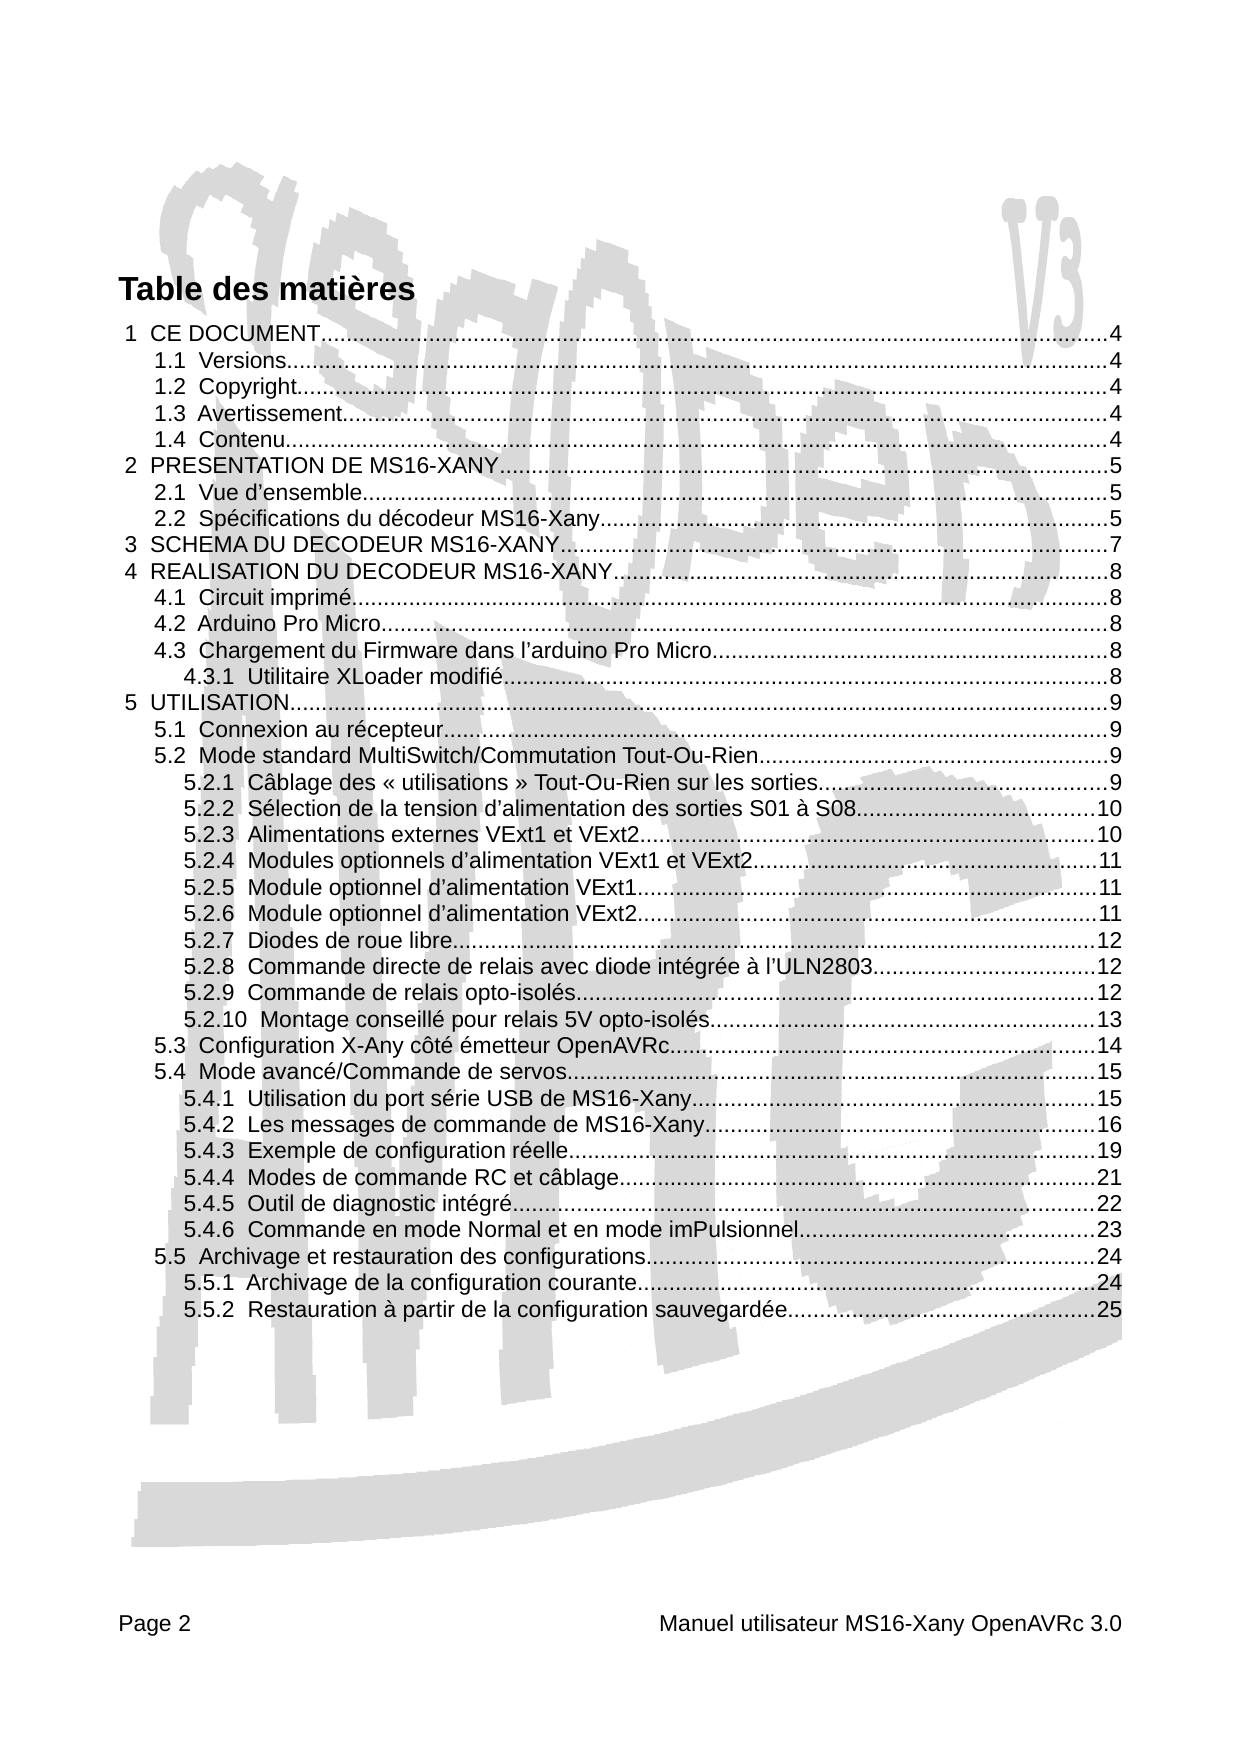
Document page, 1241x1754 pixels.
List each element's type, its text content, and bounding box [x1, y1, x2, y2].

text 5.5 Archivage et restauration des configurations 24 [148, 1243, 1122, 1269]
text 5.2.1 Câblage des « utilisations » Tout-Ou-Rien sur les sorties 9 [177, 768, 1122, 795]
text 5.5.1 Archivage de la configuration courante 24 [177, 1269, 1122, 1296]
text 5.1 Connexion au récepteur 9 [148, 716, 1122, 742]
text 2.1 Vue d’ensemble 5 [148, 478, 1122, 505]
text 1.2 Copyright 4 [148, 373, 1122, 399]
text 5.2.4 Modules optionnels d’alimentation VExt1 et VExt2 11 [177, 847, 1122, 874]
text 1.4 Contenu 4 [148, 426, 1122, 452]
text 5.2.9 Commande de relais opto-isolés 12 [177, 979, 1122, 1006]
text 5.2.7 Diodes de roue libre 12 [177, 927, 1122, 953]
text 5.4.1 Utilisation du port série USB de MS16-Xany 15 [177, 1085, 1122, 1111]
text 5.4 Mode avancé/Commande de servos 15 [148, 1058, 1122, 1085]
text 5.2 Mode standard MultiSwitch/Commutation Tout-Ou-Rien 9 [148, 742, 1122, 768]
text 5.2.8 Commande directe de relais avec diode intégrée à l’ULN2803 12 [177, 953, 1122, 979]
text 5.2.5 Module optionnel d’alimentation VExt1 11 [177, 874, 1122, 900]
text 5.4.3 Exemple de configuration réelle 19 [177, 1137, 1122, 1164]
text 5.4.5 Outil de diagnostic intégré 22 [177, 1190, 1122, 1216]
subtitle Table des matières [118, 269, 1122, 308]
text 4.1 Circuit imprimé 8 [148, 584, 1122, 610]
text 4.3.1 Utilitaire XLoader modifié 8 [177, 663, 1122, 689]
text 5.4.6 Commande en mode Normal et en mode imPulsionnel 23 [177, 1216, 1122, 1243]
text 3 SCHEMA DU DECODEUR MS16-XANY 7 [118, 531, 1122, 558]
text 5.4.4 Modes de commande RC et câblage 21 [177, 1164, 1122, 1190]
text 1.3 Avertissement 4 [148, 399, 1122, 426]
text 2.2 Spécifications du décodeur MS16-Xany 5 [148, 505, 1122, 531]
text 1.1 Versions 4 [148, 347, 1122, 373]
text 4.3 Chargement du Firmware dans l’arduino Pro Micro 8 [148, 637, 1122, 663]
text 2 PRESENTATION DE MS16-XANY 5 [118, 452, 1122, 478]
text 5.2.3 Alimentations externes VExt1 et VExt2 10 [177, 821, 1122, 847]
text 5 UTILISATION 9 [118, 689, 1122, 716]
text 4 REALISATION DU DECODEUR MS16-XANY 8 [118, 558, 1122, 584]
text 5.3 Configuration X-Any côté émetteur OpenAVRc 14 [148, 1032, 1122, 1058]
text 5.4.2 Les messages de commande de MS16-Xany 16 [177, 1111, 1122, 1137]
text 1 CE DOCUMENT 4 [118, 320, 1122, 347]
text 5.2.6 Module optionnel d’alimentation VExt2 11 [177, 900, 1122, 927]
text 5.5.2 Restauration à partir de la configuration sauvegardée 25 [177, 1296, 1122, 1322]
text 5.2.10 Montage conseillé pour relais 5V opto-isolés 13 [177, 1006, 1122, 1032]
text 5.2.2 Sélection de la tension d’alimentation des sorties S01 à S08 10 [177, 795, 1122, 821]
text 4.2 Arduino Pro Micro 8 [148, 610, 1122, 637]
